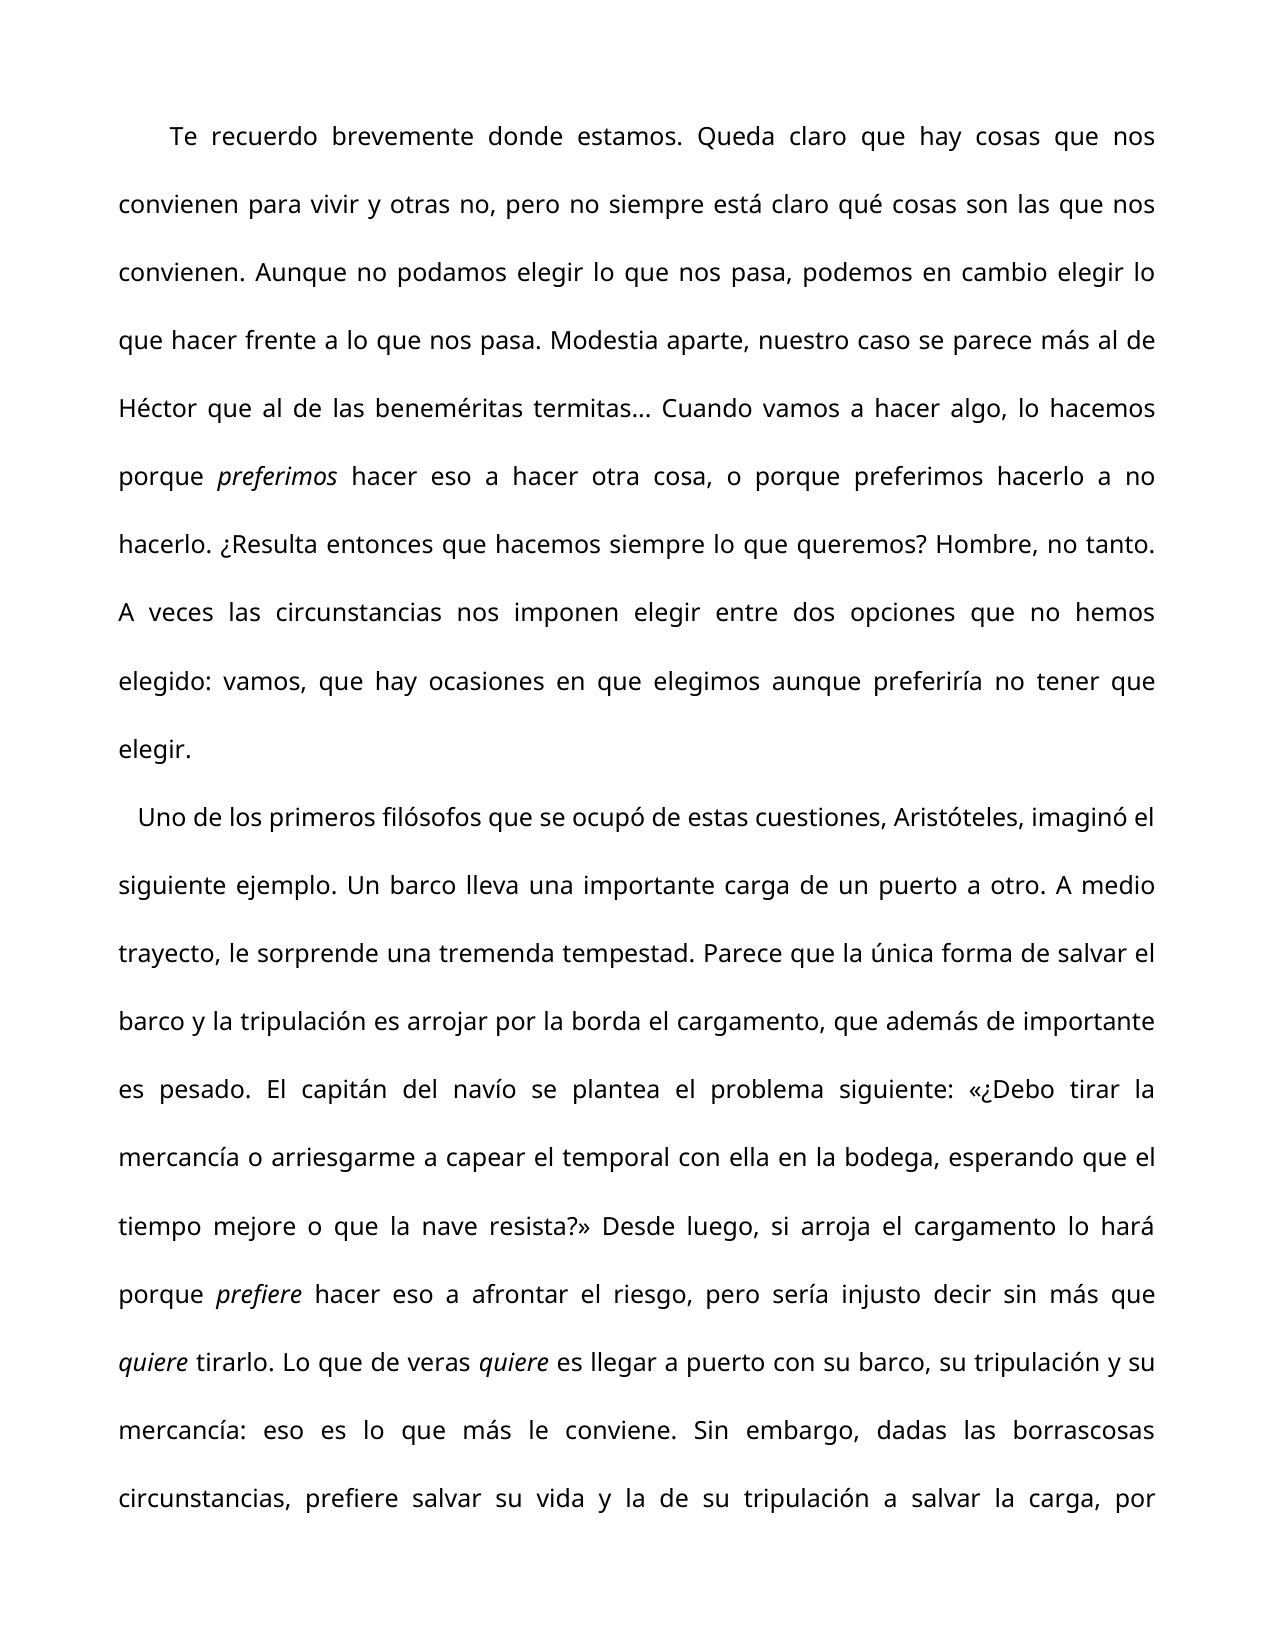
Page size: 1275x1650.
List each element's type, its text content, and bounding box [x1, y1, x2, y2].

text Te recuerdo brevemente donde estamos. Queda claro que hay cosas que nos convienen para vivir y otras no, pero no siempre está claro qué cosas son las que nos convienen. Aunque no podamos elegir lo que nos pasa, podemos en cambio elegir lo que hacer frente a lo que nos pasa. Modestia aparte, nuestro caso se parece más al de Héctor que al de las beneméritas termitas... Cuando vamos a hacer algo, lo hacemos porque preferimos hacer eso a hacer otra cosa, o porque preferimos hacerlo a no hacerlo. ¿Resulta entonces que hacemos siempre lo que queremos? Hombre, no tanto. A veces las circunstancias nos imponen elegir entre dos opciones que no hemos elegido: vamos, que hay ocasiones en que elegimos aunque preferiría no tener que elegir. [118, 118, 1157, 765]
text Uno de los primeros filósofos que se ocupó de estas cuestiones, Aristóteles, imaginó el siguiente ejemplo. Un barco lleva una importante carga de un puerto a otro. A medio trayecto, le sorprende una tremenda tempestad. Parece que la única forma de salvar el barco y la tripulación es arrojar por la borda el cargamento, que además de importante es pesado. El capitán del navío se plantea el problema siguiente: «¿Debo tirar la mercancía o arriesgarme a capear el temporal con ella en la bodega, esperando que el tiempo mejore o que la nave resista?» Desde luego, si arroja el cargamento lo hará porque prefiere hacer eso a afrontar el riesgo, pero sería injusto decir sin más que quiere tirarlo. Lo que de veras quiere es llegar a puerto con su barco, su tripulación y su mercancía: eso es lo que más le conviene. Sin embargo, dadas las borrascosas circunstancias, prefiere salvar su vida y la de su tripulación a salvar la carga, por [118, 799, 1157, 1515]
